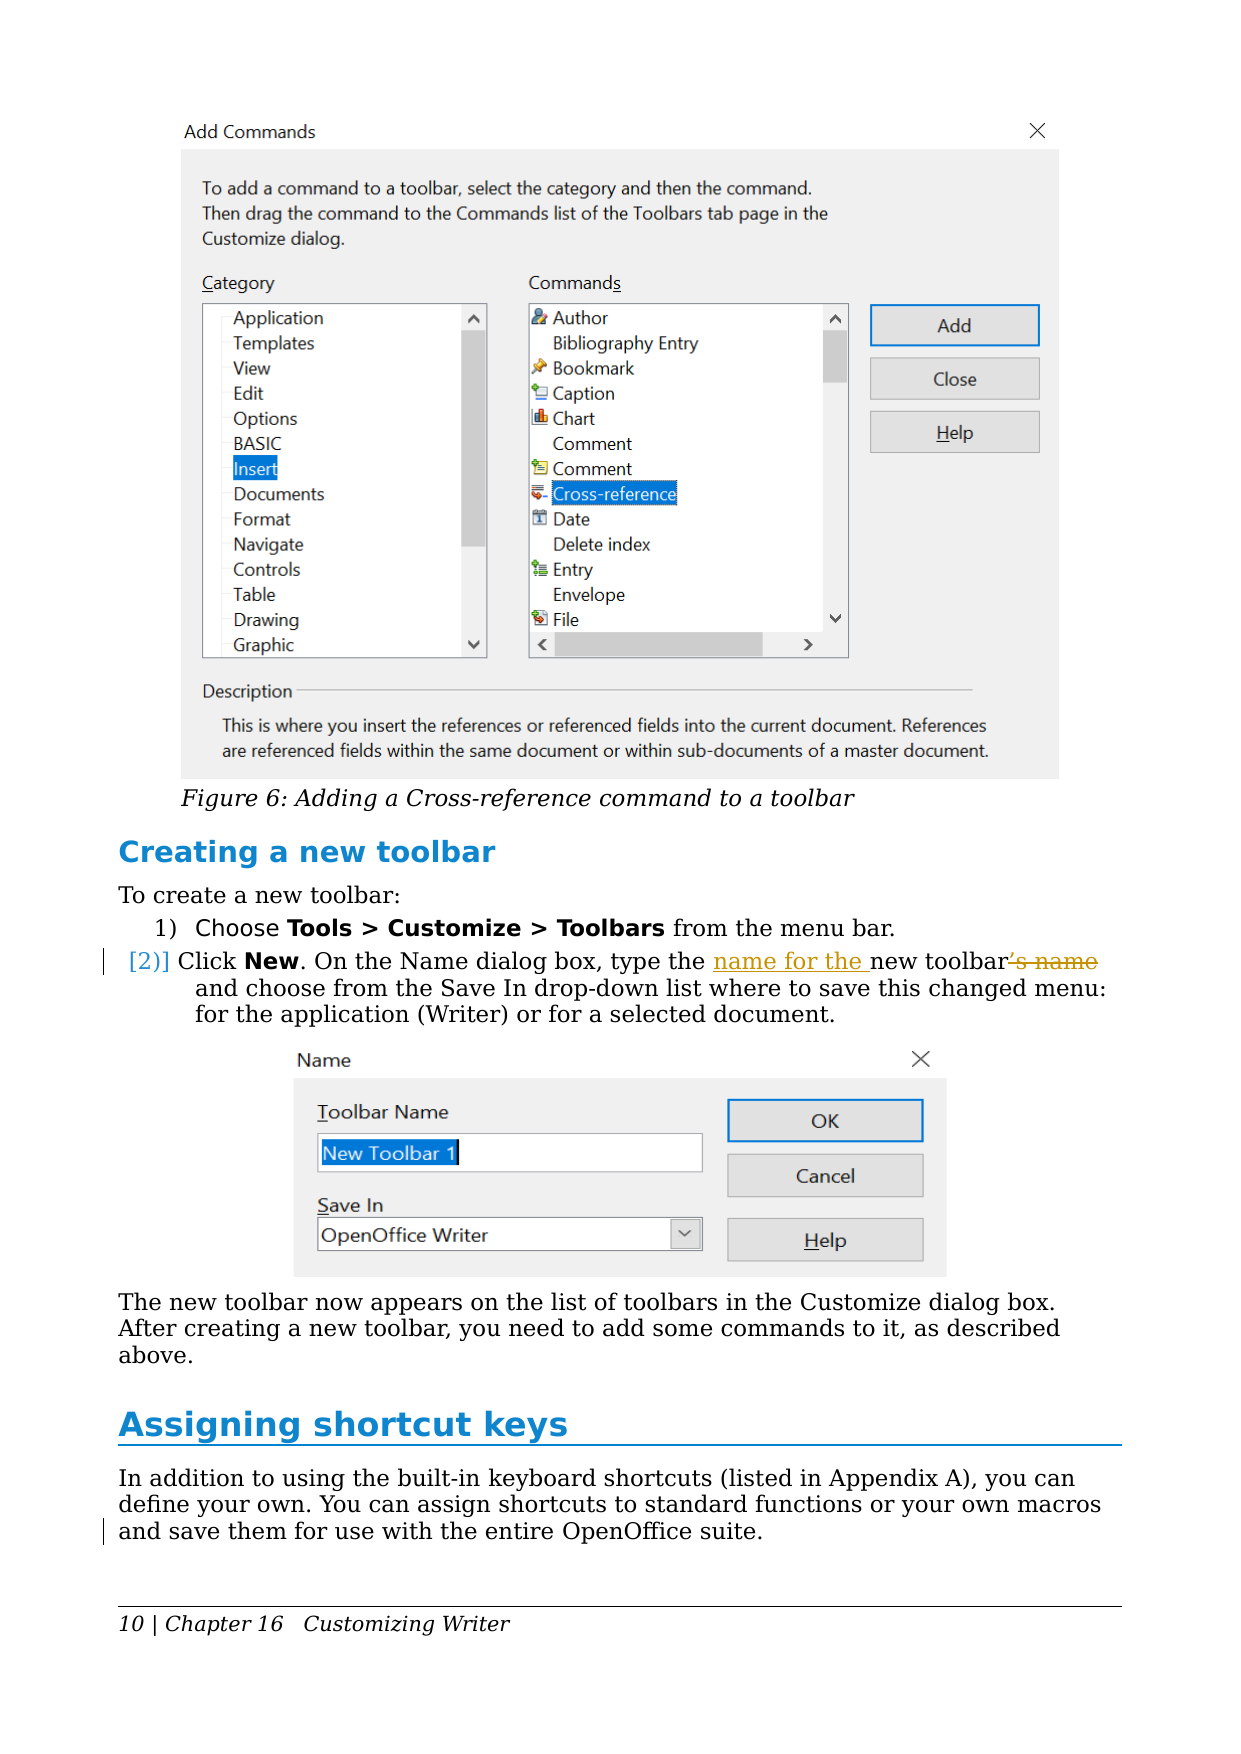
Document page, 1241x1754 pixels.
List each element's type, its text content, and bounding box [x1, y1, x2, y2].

subtitle Assigning shortcut keys [118, 1405, 1122, 1444]
picture [181, 118, 1059, 779]
text The new toolbar now appears on the list of toolbars in the Customize dialog box. After creating a new toolbar, you need to add some commands to it, as described above. [118, 1289, 1122, 1369]
text Figure 6: Adding a Cross-reference command to a toolbar [181, 785, 1059, 811]
subtitle Creating a new toolbar [118, 836, 1122, 869]
list Click New. On the Name dialog box, type the name for the new toolbar and choose from the Save In drop-down list where to save this changed menu: for the application (Writer) or for a selected document. [177, 948, 1122, 1028]
list To create a new toolbar: [118, 882, 1122, 909]
list Choose Tools > Customize > Toolbars from the menu bar. [177, 915, 1122, 942]
picture [293, 1046, 947, 1277]
text In addition to using the built-in keyboard shortcuts (listed in Appendix A), you can define your own. You can assign shortcuts to standard functions or your own macros and save them for use with the entire OpenOffice suite. [118, 1465, 1122, 1545]
